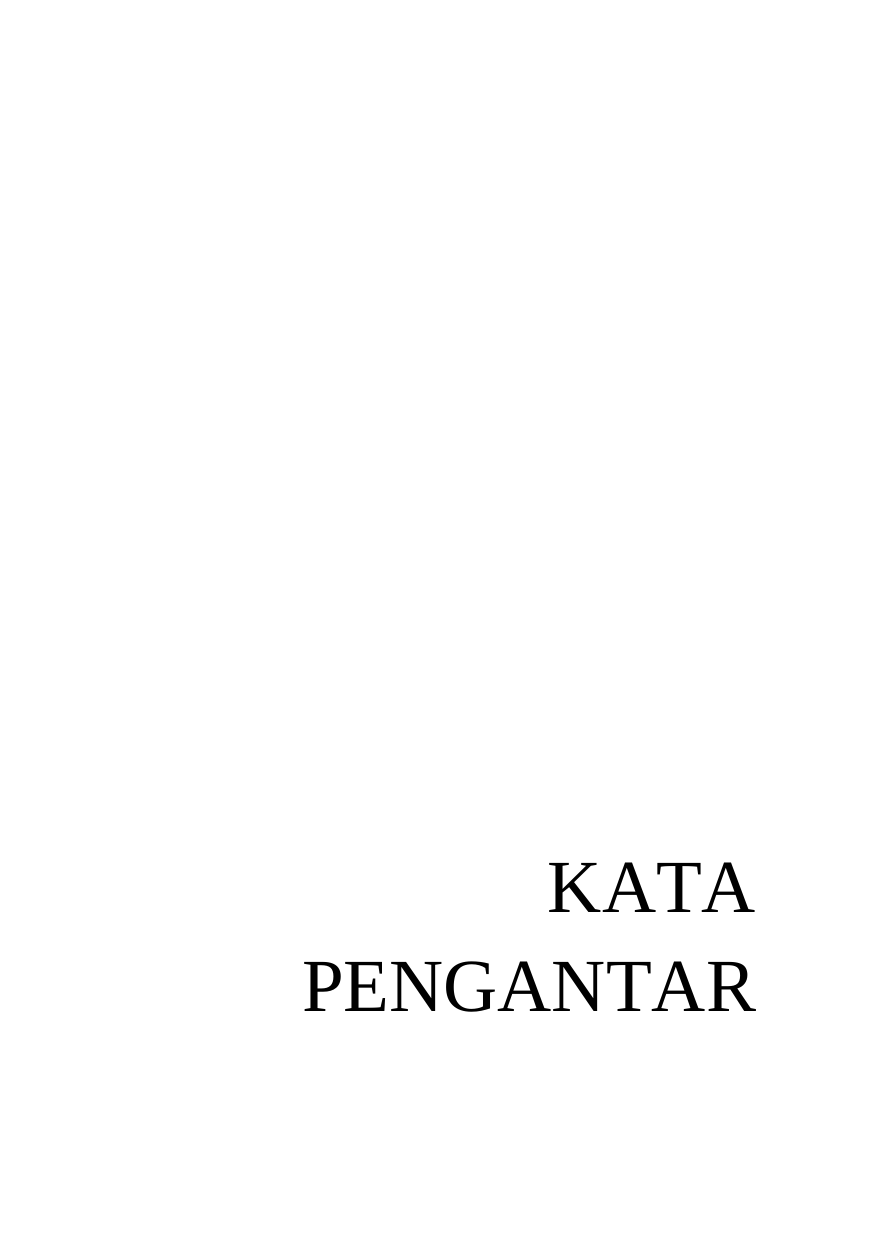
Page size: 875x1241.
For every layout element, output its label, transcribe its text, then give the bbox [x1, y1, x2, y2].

text PENGANTAR [148, 941, 756, 1027]
text KATA [148, 842, 756, 928]
